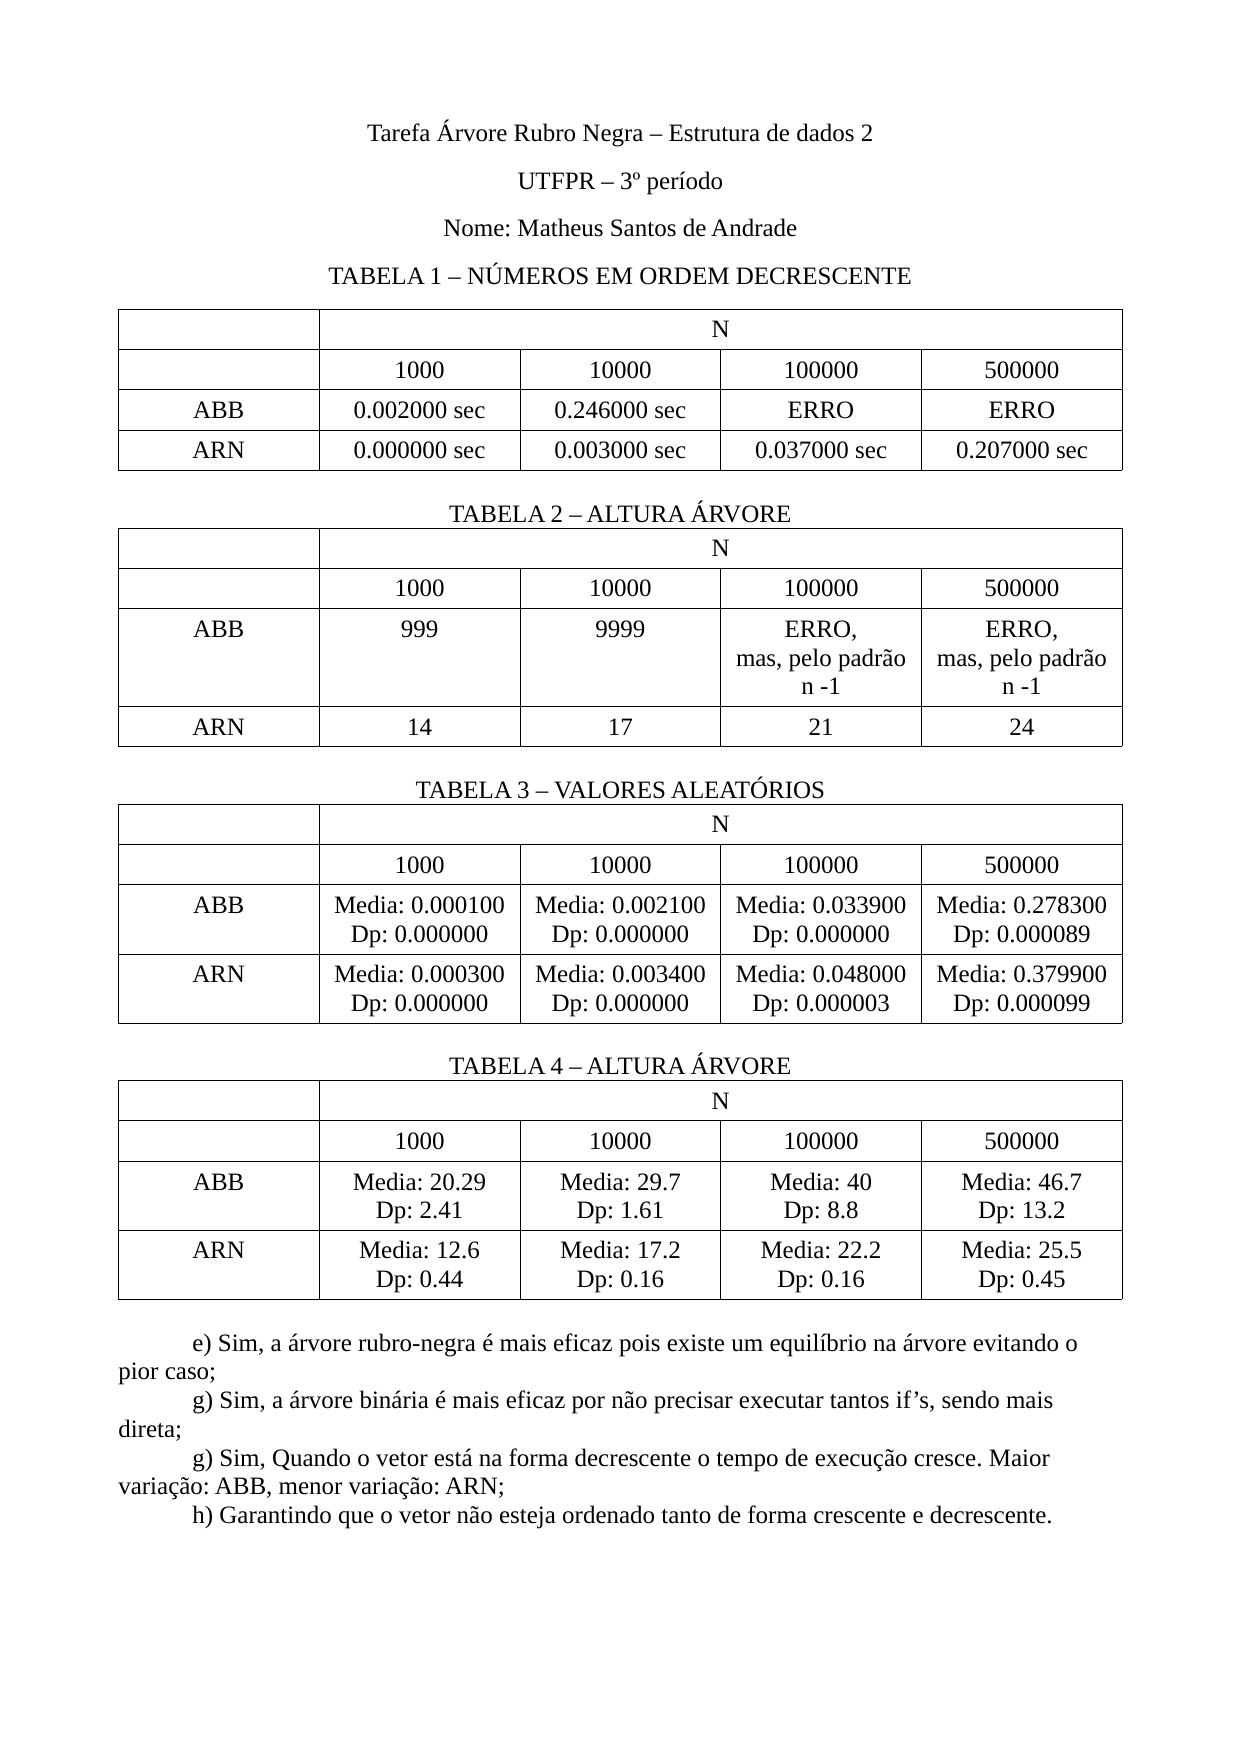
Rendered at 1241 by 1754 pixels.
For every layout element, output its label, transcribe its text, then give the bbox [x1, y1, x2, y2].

table_cell 100000 [721, 1121, 921, 1161]
table_cell 21 [721, 707, 921, 746]
table_cell Media: 46.7 Dp: 13.2 [922, 1162, 1122, 1230]
text Nome: Matheus Santos de Andrade [118, 213, 1122, 242]
table_header [119, 529, 319, 568]
table_cell 1000 [320, 569, 520, 608]
table_cell ABB [119, 390, 319, 429]
text TABELA 4 – ALTURA ÁRVORE [118, 1051, 1122, 1080]
table_cell 9999 [521, 609, 720, 706]
table_cell 0.246000 sec [521, 390, 720, 429]
table_cell 0.002000 sec [320, 390, 520, 429]
table_cell Media: 0.278300 Dp: 0.000089 [922, 885, 1122, 953]
table_cell 0.037000 sec [721, 431, 921, 470]
table_cell 999 [320, 609, 520, 706]
table_cell 1000 [320, 1121, 520, 1161]
table_cell 500000 [922, 1121, 1122, 1161]
table_cell ERRO [922, 390, 1122, 429]
text UTFPR – 3º período [118, 166, 1122, 194]
text TABELA 2 – ALTURA ÁRVORE [118, 499, 1122, 527]
table_cell 24 [922, 707, 1122, 746]
table_cell ERRO [721, 390, 921, 429]
table_cell [119, 1121, 319, 1161]
table_cell ARN [119, 431, 319, 470]
table_cell ABB [119, 1162, 319, 1230]
table_cell Media: 0.003400 Dp: 0.000000 [521, 955, 720, 1022]
table_cell 10000 [521, 350, 720, 389]
table_header [119, 310, 319, 349]
table_cell 1000 [320, 845, 520, 884]
table_cell 0.000000 sec [320, 431, 520, 470]
table_header N [320, 310, 1122, 349]
table_cell 10000 [521, 569, 720, 608]
text g) Sim, Quando o vetor está na forma decrescente o tempo de execução cresce. Maior variação: ABB, menor variação: ARN; [118, 1443, 1122, 1500]
table_cell Media: 17.2 Dp: 0.16 [521, 1231, 720, 1299]
text g) Sim, a árvore binária é mais eficaz por não precisar executar tantos if’s, sendo mais direta; [118, 1385, 1122, 1443]
table_cell Media: 0.033900 Dp: 0.000000 [721, 885, 921, 953]
text h) Garantindo que o vetor não esteja ordenado tanto de forma crescente e decrescente. [118, 1500, 1122, 1529]
table_cell 100000 [721, 350, 921, 389]
table_cell 14 [320, 707, 520, 746]
table_cell ARN [119, 955, 319, 1022]
table_cell 10000 [521, 845, 720, 884]
table_header N [320, 1081, 1122, 1120]
table_cell Media: 22.2 Dp: 0.16 [721, 1231, 921, 1299]
text e) Sim, a árvore rubro-negra é mais eficaz pois existe um equilíbrio na árvore evitando o pior caso; [118, 1328, 1122, 1385]
text TABELA 3 – VALORES ALEATÓRIOS [118, 775, 1122, 804]
table_cell 100000 [721, 845, 921, 884]
table_cell 500000 [922, 845, 1122, 884]
table_cell Media: 25.5 Dp: 0.45 [922, 1231, 1122, 1299]
table_cell ERRO, mas, pelo padrão n -1 [721, 609, 921, 706]
table_cell ABB [119, 609, 319, 706]
text Tarefa Árvore Rubro Negra – Estrutura de dados 2 [118, 118, 1122, 147]
table_cell 0.003000 sec [521, 431, 720, 470]
table_cell 1000 [320, 350, 520, 389]
table_header N [320, 529, 1122, 568]
table_cell 0.207000 sec [922, 431, 1122, 470]
table_cell ERRO, mas, pelo padrão n -1 [922, 609, 1122, 706]
table_cell 500000 [922, 350, 1122, 389]
table_cell 500000 [922, 569, 1122, 608]
table_cell Media: 0.000100 Dp: 0.000000 [320, 885, 520, 953]
table_cell 17 [521, 707, 720, 746]
table_cell ABB [119, 885, 319, 953]
table_cell Media: 12.6 Dp: 0.44 [320, 1231, 520, 1299]
table_cell ARN [119, 1231, 319, 1299]
table_cell Media: 40 Dp: 8.8 [721, 1162, 921, 1230]
table_cell 10000 [521, 1121, 720, 1161]
table_header [119, 1081, 319, 1120]
table_cell ARN [119, 707, 319, 746]
table_cell Media: 0.379900 Dp: 0.000099 [922, 955, 1122, 1022]
text TABELA 1 – NÚMEROS EM ORDEM DECRESCENTE [118, 261, 1122, 290]
table_cell [119, 845, 319, 884]
table_cell 100000 [721, 569, 921, 608]
table_cell [119, 569, 319, 608]
table_cell Media: 29.7 Dp: 1.61 [521, 1162, 720, 1230]
table_cell Media: 0.002100 Dp: 0.000000 [521, 885, 720, 953]
table_header [119, 805, 319, 844]
table_header N [320, 805, 1122, 844]
table_cell Media: 20.29 Dp: 2.41 [320, 1162, 520, 1230]
table_cell [119, 350, 319, 389]
table_cell Media: 0.048000 Dp: 0.000003 [721, 955, 921, 1022]
table_cell Media: 0.000300 Dp: 0.000000 [320, 955, 520, 1022]
